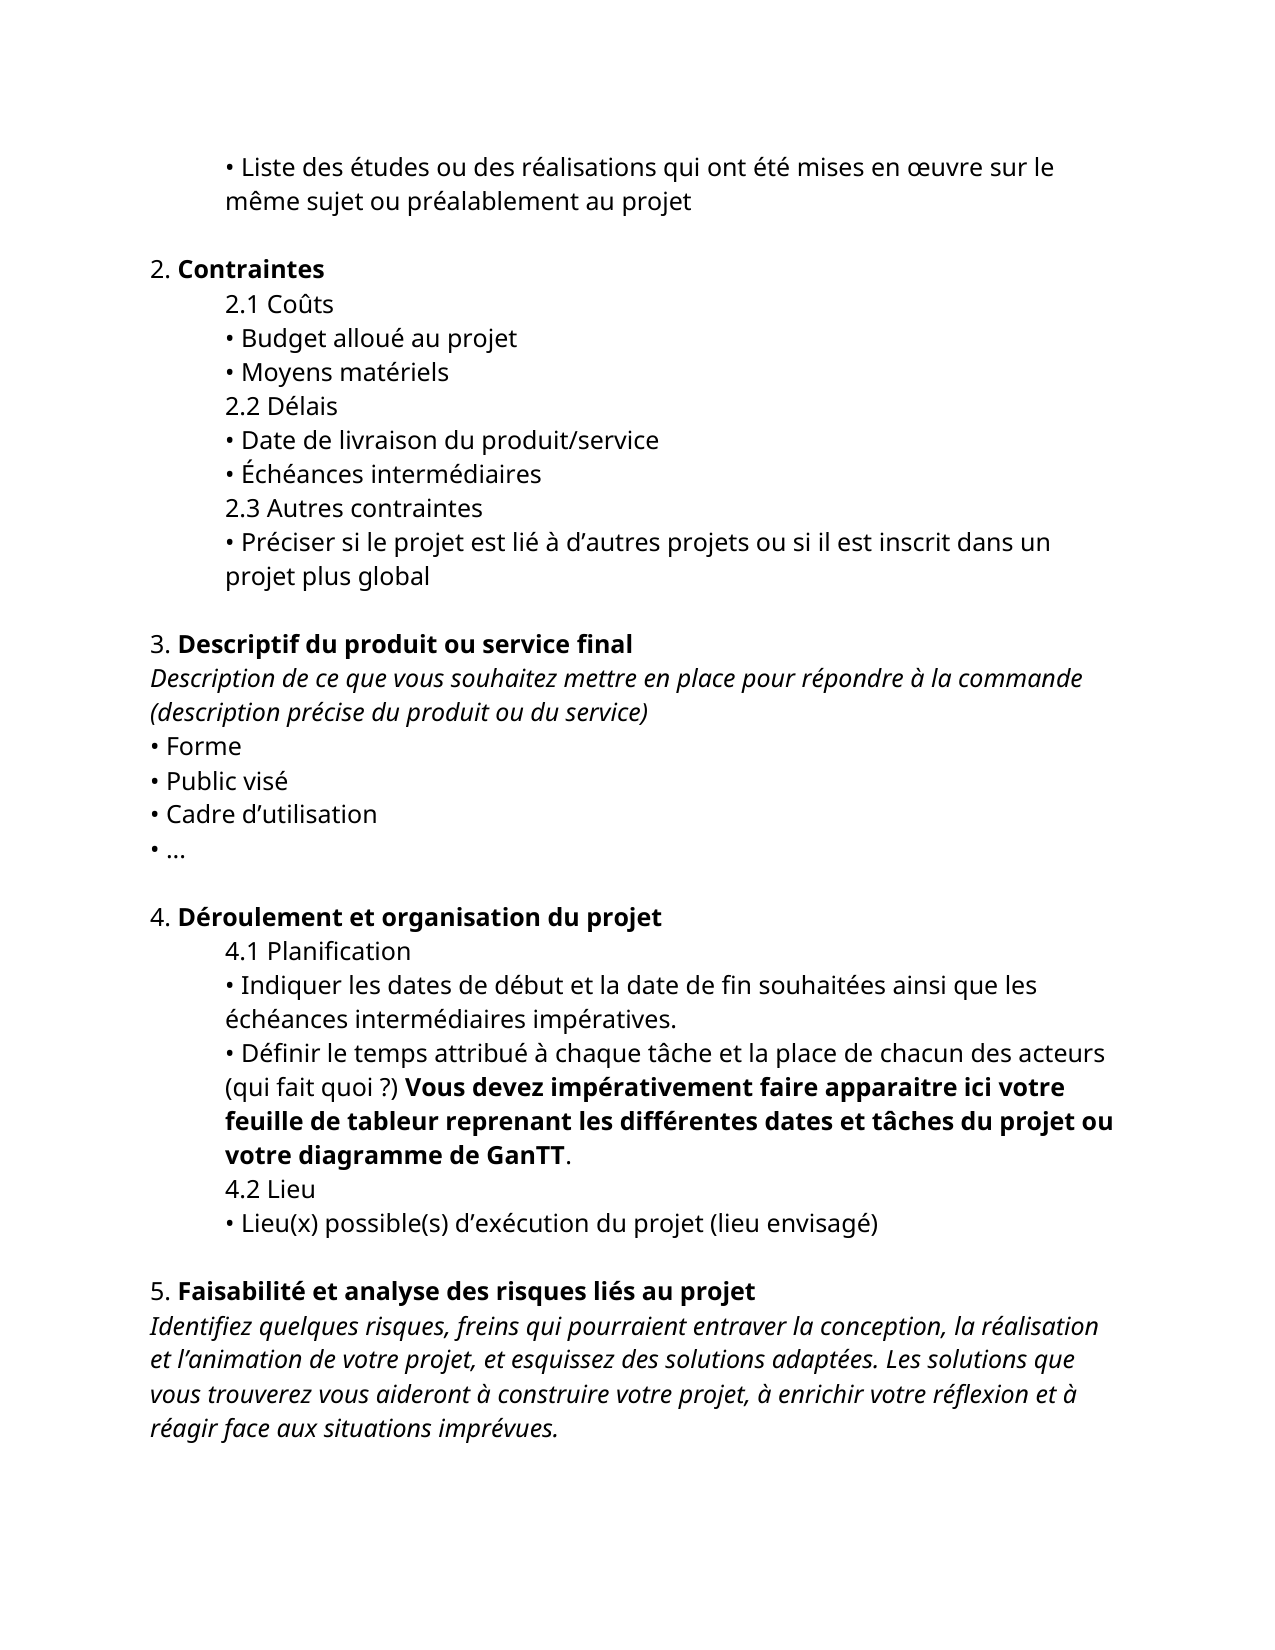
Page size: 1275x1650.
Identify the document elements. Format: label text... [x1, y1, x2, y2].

text 2.3 Autres contraintes [225, 491, 1125, 525]
text 4.2 Lieu [225, 1172, 1125, 1206]
text • Cadre d’utilisation [150, 797, 1125, 831]
text 4. Déroulement et organisation du projet [150, 899, 1125, 933]
text • Public visé [150, 763, 1125, 797]
text • Lieu(x) possible(s) d’exécution du projet (lieu envisagé) [225, 1206, 1125, 1240]
text • Moyens matériels [225, 354, 1125, 388]
text Identifiez quelques risques, freins qui pourraient entraver la conception, la réalisation et l’animation de votre projet, et esquissez des solutions adaptées. Les solutions que vous trouverez vous aideront à construire votre projet, à enrichir votre réflexion et à réagir face aux situations imprévues. [150, 1308, 1125, 1444]
text • Échéances intermédiaires [225, 457, 1125, 491]
text 2.2 Délais [225, 388, 1125, 422]
text • Forme [150, 729, 1125, 763]
text • ... [150, 831, 1125, 865]
text • Indiquer les dates de début et la date de fin souhaitées ainsi que les échéances intermédiaires impératives. [225, 967, 1125, 1036]
text 2. Contraintes [150, 252, 1125, 286]
text • Définir le temps attribué à chaque tâche et la place de chacun des acteurs (qui fait quoi ?) Vous devez impérativement faire apparaitre ici votre feuille de tableur reprenant les différentes dates et tâches du projet ou votre diagramme de GanTT. [225, 1036, 1125, 1172]
text 4.1 Planification [225, 933, 1125, 967]
text • Liste des études ou des réalisations qui ont été mises en œuvre sur le même sujet ou préalablement au projet [225, 150, 1125, 218]
text • Préciser si le projet est lié à d’autres projets ou si il est inscrit dans un projet plus global [225, 525, 1125, 593]
text 5. Faisabilité et analyse des risques liés au projet [150, 1274, 1125, 1308]
text • Budget alloué au projet [225, 320, 1125, 354]
text Description de ce que vous souhaitez mettre en place pour répondre à la commande (description précise du produit ou du service) [150, 661, 1125, 729]
text 3. Descriptif du produit ou service final [150, 627, 1125, 661]
text 2.1 Coûts [225, 286, 1125, 320]
text • Date de livraison du produit/service [225, 422, 1125, 457]
